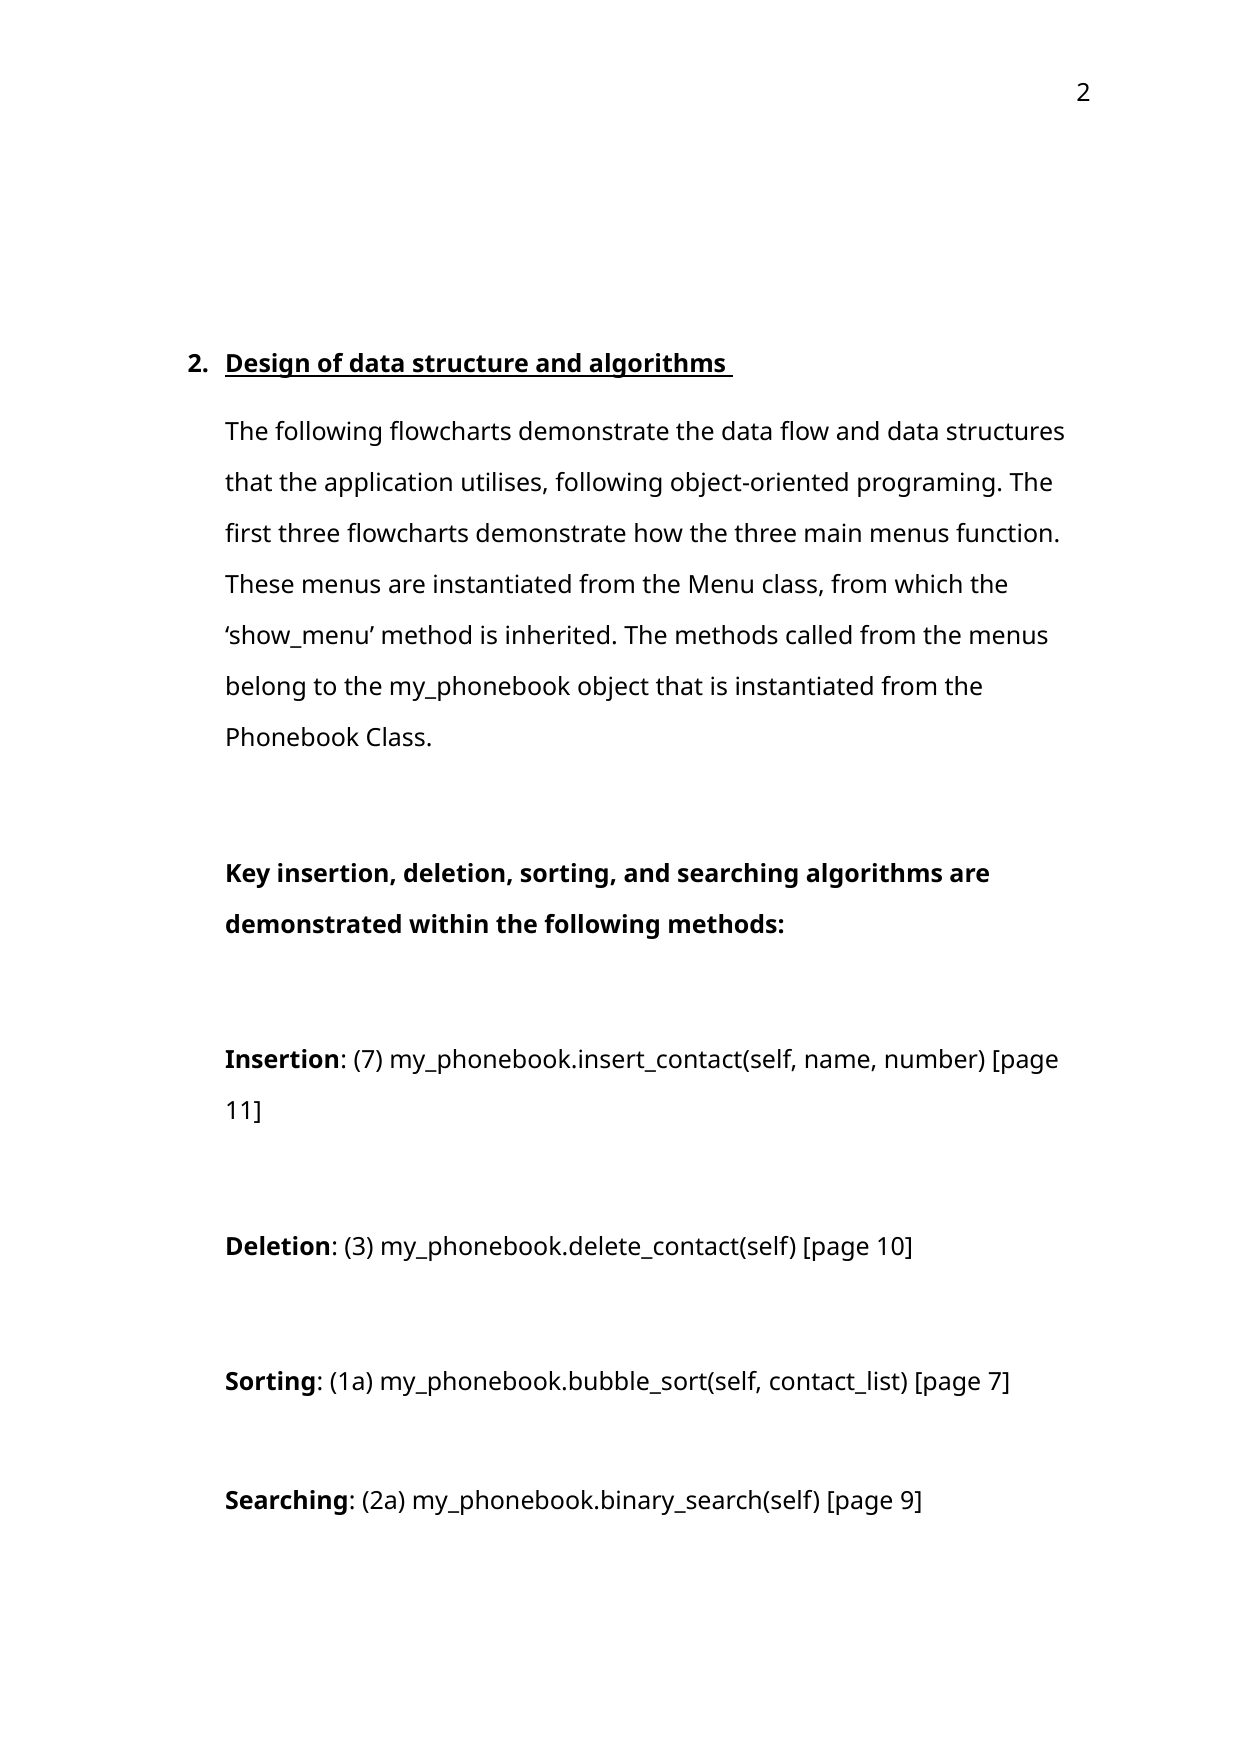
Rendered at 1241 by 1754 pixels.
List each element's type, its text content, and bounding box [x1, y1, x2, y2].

text Insertion: (7) my_phonebook.insert_contact(self, name, number) [page 11] [225, 1042, 1090, 1127]
text The following flowcharts demonstrate the data flow and data structures that the application utilises, following object-oriented programing. The first three flowcharts demonstrate how the three main menus function. These menus are instantiated from the Menu class, from which the ‘show_menu’ method is inherited. The methods called from the menus belong to the my_phonebook object that is instantiated from the Phonebook Class. [225, 413, 1090, 754]
text Sorting: (1a) my_phonebook.bubble_sort(self, contact_list) [page 7] [225, 1363, 1090, 1398]
list Searching: (2a) my_phonebook.binary_search(self) [page 9] [225, 1482, 1090, 1516]
text Deletion: (3) my_phonebook.delete_contact(self) [page 10] [150, 1228, 1090, 1262]
text Key insertion, deletion, sorting, and searching algorithms are demonstrated within the following methods: [225, 855, 1090, 940]
list Design of data structure and algorithms [187, 346, 1090, 380]
